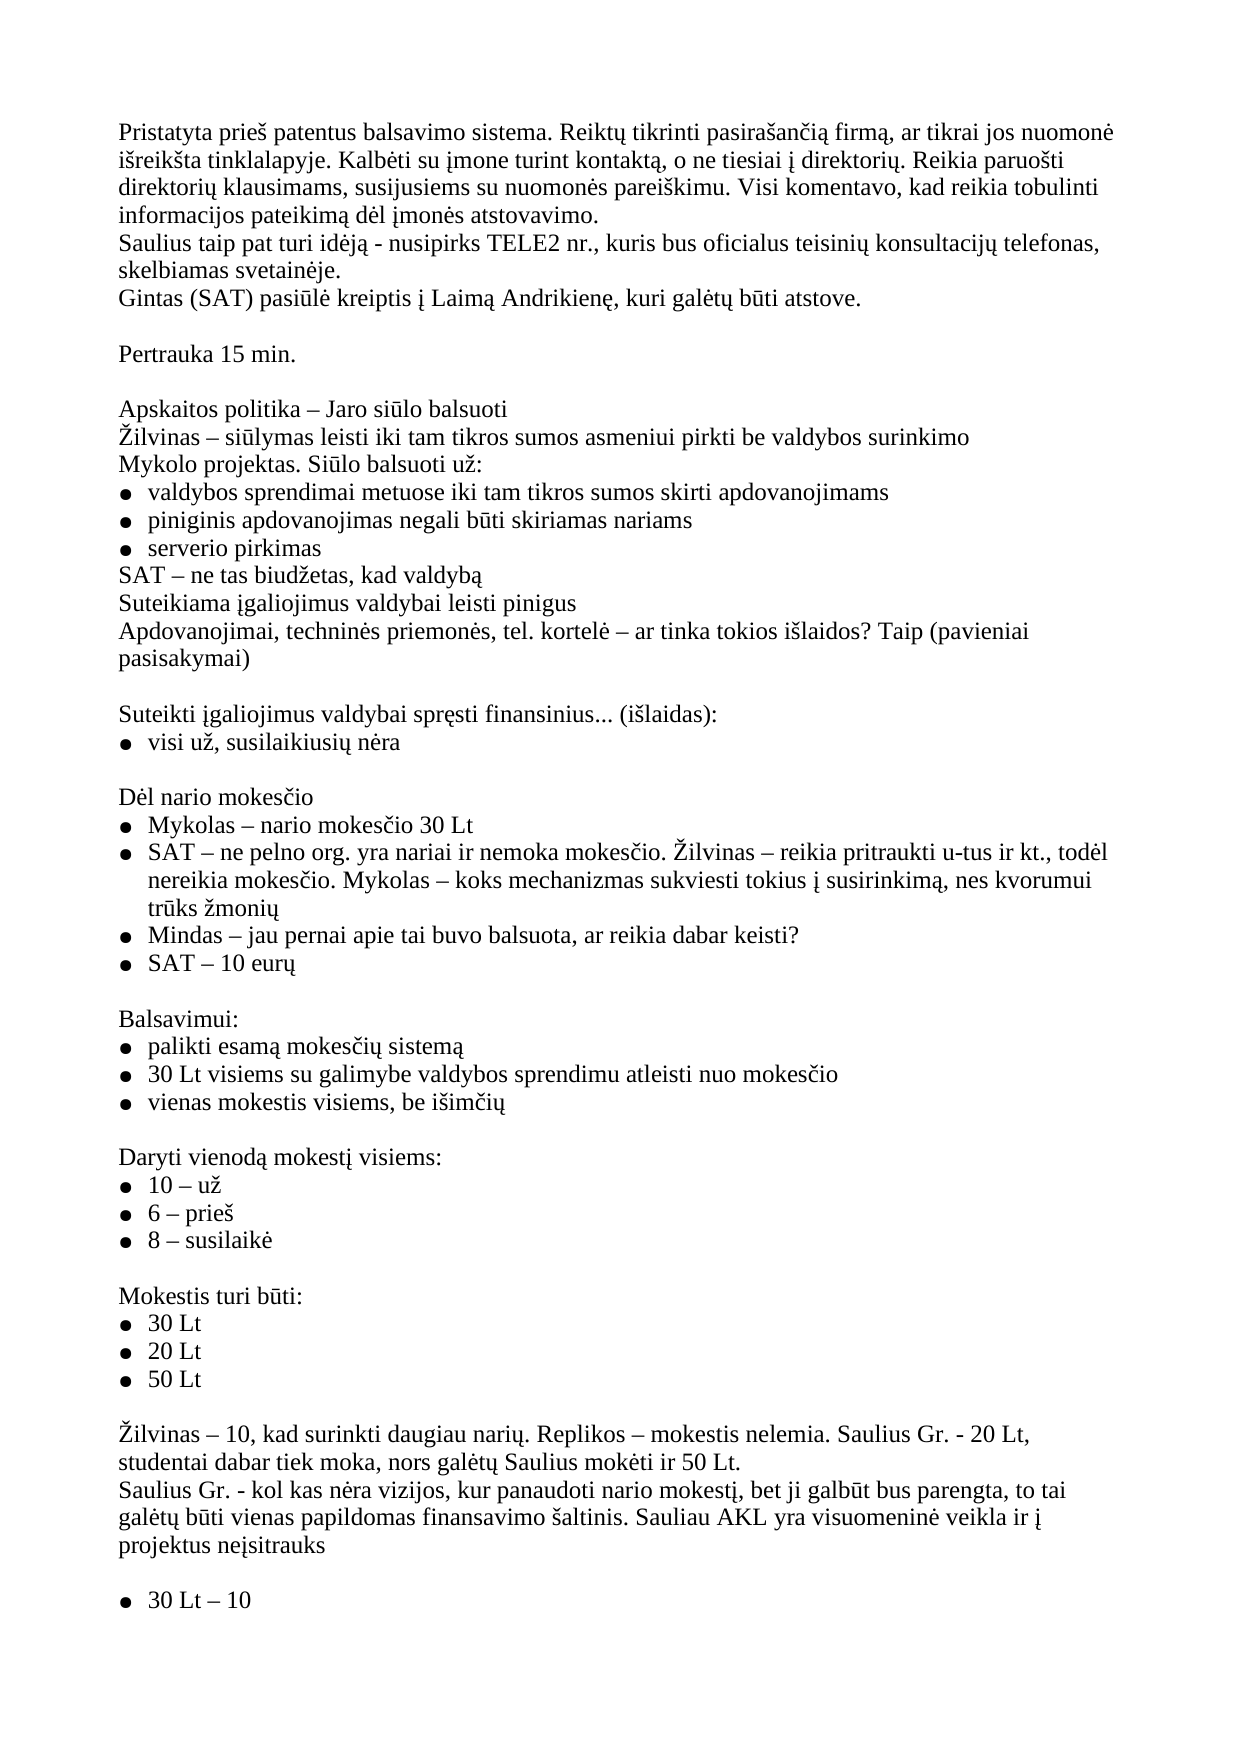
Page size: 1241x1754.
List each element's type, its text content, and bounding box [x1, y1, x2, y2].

list palikti esamą mokesčių sistemą [118, 1032, 1122, 1060]
list SAT – ne pelno org. yra nariai ir nemoka mokesčio. Žilvinas – reikia pritraukti u-tus ir kt., todėl nereikia mokesčio. Mykolas – koks mechanizmas sukviesti tokius į susirinkimą, nes kvorumui trūks žmonių [118, 838, 1122, 922]
text Mykolo projektas. Siūlo balsuoti už: [118, 451, 1122, 478]
list 10 – už [118, 1171, 1122, 1199]
text Pertrauka 15 min. [118, 340, 1122, 367]
list valdybos sprendimai metuose iki tam tikros sumos skirti apdovanojimams [118, 478, 1122, 506]
text Saulius Gr. - kol kas nėra vizijos, kur panaudoti nario mokestį, bet ji galbūt bus parengta, to tai galėtų būti vienas papildomas finansavimo šaltinis. Sauliau AKL yra visuomeninė veikla ir į projektus neįsitrauks [118, 1476, 1122, 1559]
text Žilvinas – 10, kad surinkti daugiau narių. Replikos – mokestis nelemia. Saulius Gr. - 20 Lt, studentai dabar tiek moka, nors galėtų Saulius mokėti ir 50 Lt. [118, 1420, 1122, 1476]
text Suteikti įgaliojimus valdybai spręsti finansinius... (išlaidas): [118, 700, 1122, 728]
text SAT – ne tas biudžetas, kad valdybą [118, 561, 1122, 589]
list Mykolas – nario mokesčio 30 Lt [118, 811, 1122, 838]
list 30 Lt [118, 1309, 1122, 1337]
list visi už, susilaikiusių nėra [118, 728, 1122, 755]
text Saulius taip pat turi idėją - nusipirks TELE2 nr., kuris bus oficialus teisinių konsultacijų telefonas, skelbiamas svetainėje. [118, 229, 1122, 284]
list serverio pirkimas [118, 534, 1122, 561]
list piniginis apdovanojimas negali būti skiriamas nariams [118, 506, 1122, 534]
list SAT – 10 eurų [118, 949, 1122, 977]
list Mindas – jau pernai apie tai buvo balsuota, ar reikia dabar keisti? [118, 922, 1122, 949]
text Mokestis turi būti: [118, 1282, 1122, 1309]
list 50 Lt [118, 1365, 1122, 1393]
list 20 Lt [118, 1337, 1122, 1365]
text Apdovanojimai, techninės priemonės, tel. kortelė – ar tinka tokios išlaidos? Taip (pavieniai pasisakymai) [118, 617, 1122, 672]
list 6 – prieš [118, 1199, 1122, 1226]
text Pristatyta prieš patentus balsavimo sistema. Reiktų tikrinti pasirašančią firmą, ar tikrai jos nuomonė išreikšta tinklalapyje. Kalbėti su įmone turint kontaktą, o ne tiesiai į direktorių. Reikia paruošti direktorių klausimams, susijusiems su nuomonės pareiškimu. Visi komentavo, kad reikia tobulinti informacijos pateikimą dėl įmonės atstovavimo. [118, 118, 1122, 229]
text Balsavimui: [118, 1005, 1122, 1032]
list 8 – susilaikė [118, 1226, 1122, 1254]
text Dėl nario mokesčio [118, 783, 1122, 811]
text Apskaitos politika – Jaro siūlo balsuoti [118, 395, 1122, 423]
list 30 Lt – 10 [118, 1587, 1122, 1614]
text Žilvinas – siūlymas leisti iki tam tikros sumos asmeniui pirkti be valdybos surinkimo [118, 423, 1122, 451]
list 30 Lt visiems su galimybe valdybos sprendimu atleisti nuo mokesčio [118, 1060, 1122, 1088]
text Suteikiama įgaliojimus valdybai leisti pinigus [118, 589, 1122, 617]
text Gintas (SAT) pasiūlė kreiptis į Laimą Andrikienę, kuri galėtų būti atstove. [118, 284, 1122, 312]
text Daryti vienodą mokestį visiems: [118, 1143, 1122, 1171]
list vienas mokestis visiems, be išimčių [118, 1088, 1122, 1116]
